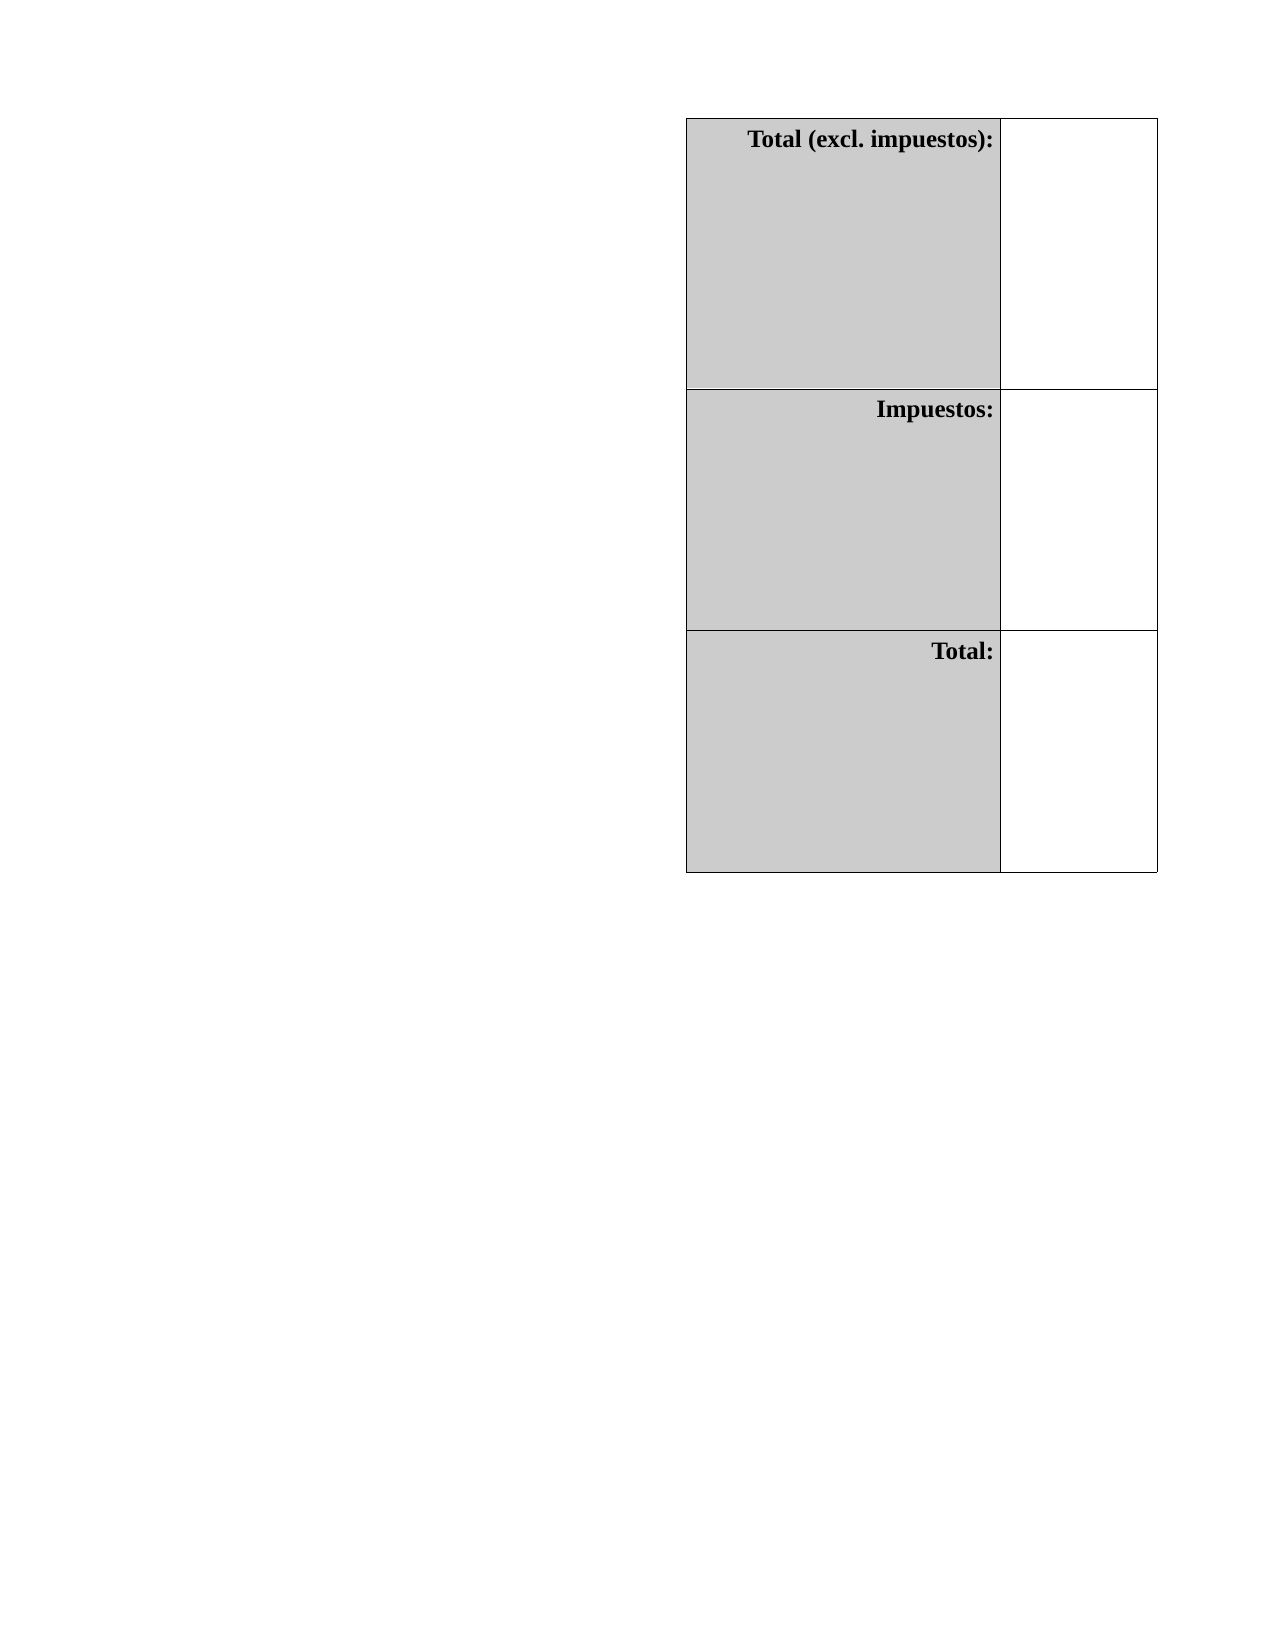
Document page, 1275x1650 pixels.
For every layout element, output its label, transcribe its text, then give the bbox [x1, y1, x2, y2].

table_cell <formatLang(sale['sale'].tax_amount, sale['sale'].party.lang, currency=sale['sale'].currency)> [1001, 390, 1157, 630]
table_header Total (excl. impuestos): [687, 119, 1000, 388]
text </for> [118, 996, 1157, 1024]
table_cell Impuestos: [687, 390, 1000, 630]
text <for each="comment in (sale['sale'].comment or '').split('\n')"> [118, 872, 1157, 901]
text </for> [118, 954, 1157, 983]
text <comment> [118, 913, 1157, 942]
table_header [118, 118, 637, 872]
table_header <formatLang(sale['sale'].untaxed_amount, sale['sale'].party.lang, currency=sale['sale'].currency)> [1001, 119, 1157, 388]
table_cell <formatLang(sale['sale'].total_amount, sale['sale'].party.lang, currency=sale['sale'].currency)> [1001, 631, 1157, 872]
table_cell Total: [687, 631, 1000, 872]
table_header [638, 118, 686, 872]
